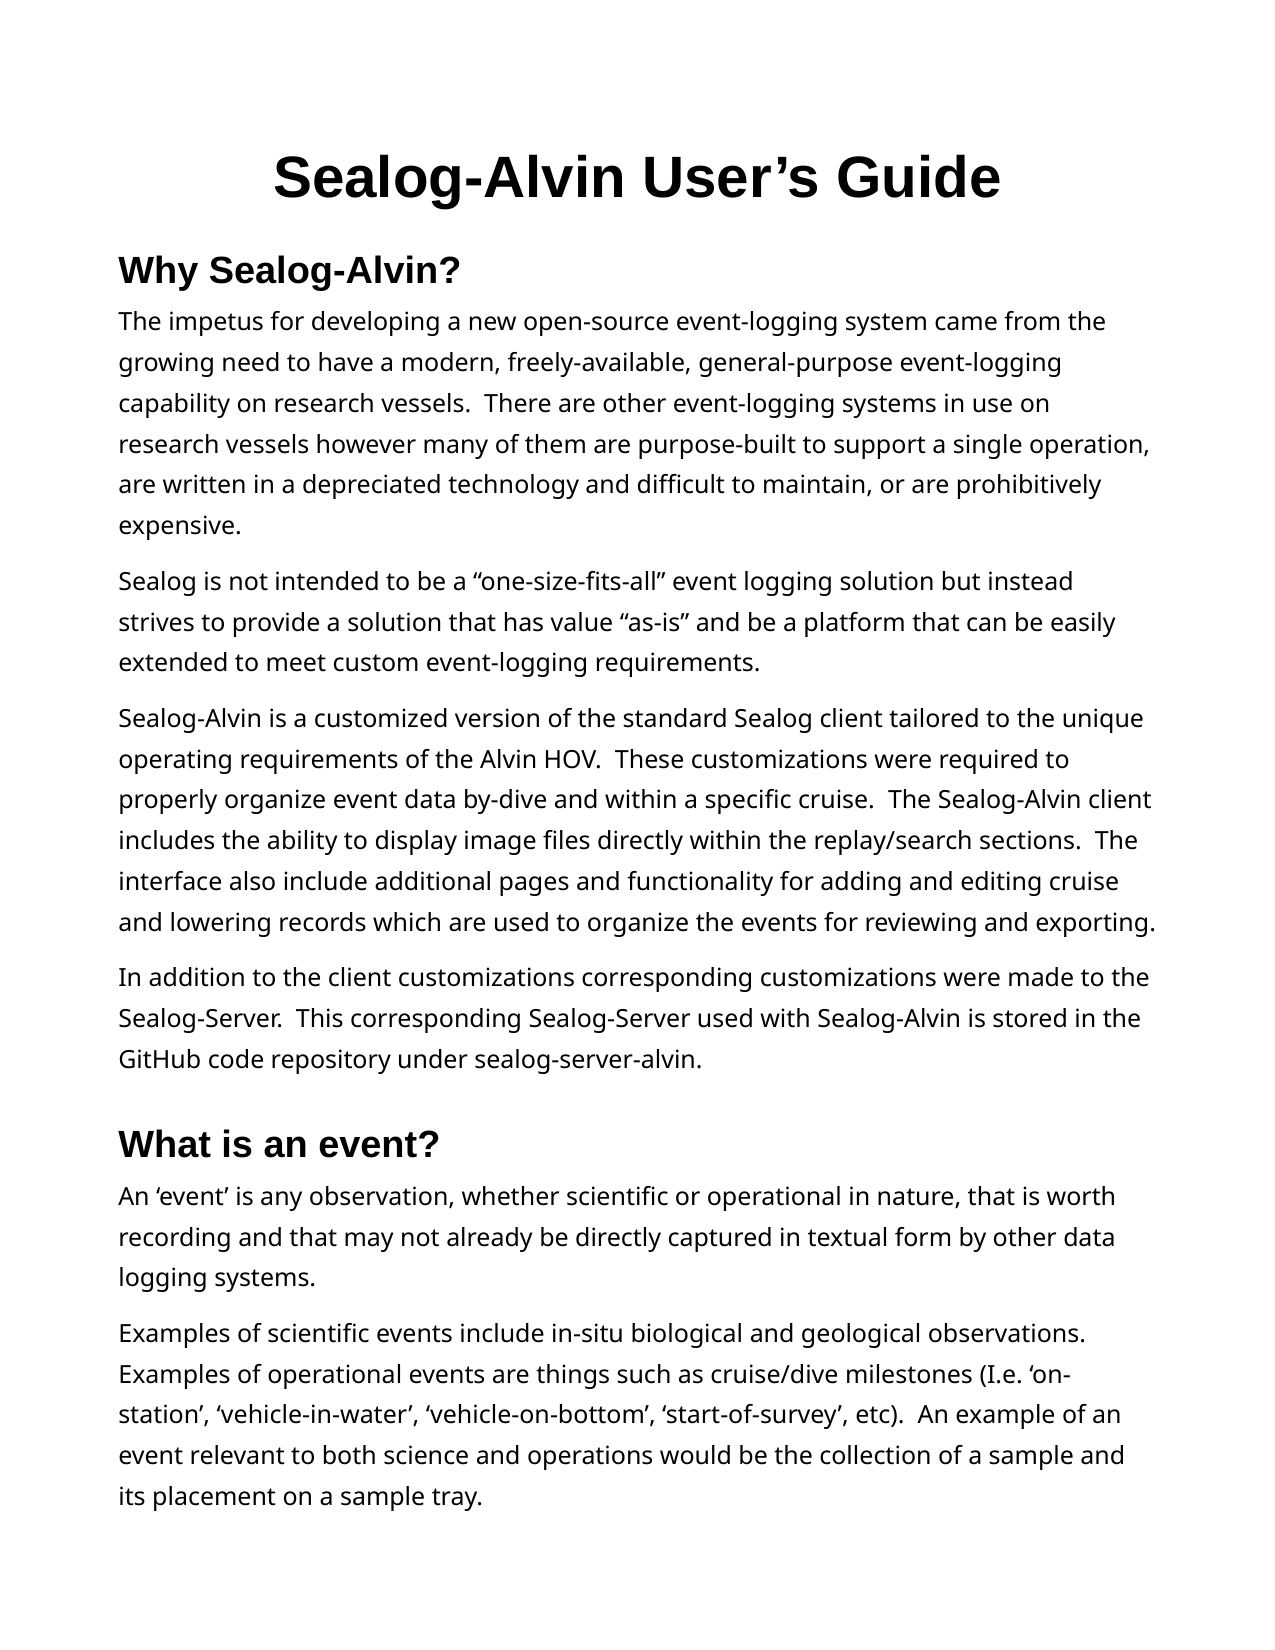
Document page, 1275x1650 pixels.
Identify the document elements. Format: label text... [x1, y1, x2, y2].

text An ‘event’ is any observation, whether scientific or operational in nature, that is worth recording and that may not already be directly captured in textual form by other data logging systems. [118, 1178, 1157, 1294]
text Sealog is not intended to be a “one-size-fits-all” event logging solution but instead strives to provide a solution that has value “as-is” and be a platform that can be easily extended to meet custom event-logging requirements. [118, 563, 1157, 679]
text The impetus for developing a new open-source event-logging system came from the growing need to have a modern, freely-available, general-purpose event-logging capability on research vessels. There are other event-logging systems in use on research vessels however many of them are purpose-built to support a single operation, are written in a depreciated technology and difficult to maintain, or are prohibitively expensive. [118, 304, 1157, 542]
text Examples of scientific events include in-situ biological and geological observations. Examples of operational events are things such as cruise/dive milestones (I.e. ‘on-station’, ‘vehicle-in-water’, ‘vehicle-on-bottom’, ‘start-of-survey’, etc). An example of an event relevant to both science and operations would be the collection of a sample and its placement on a sample tray. [118, 1315, 1157, 1513]
title Sealog-Alvin User’s Guide [118, 143, 1157, 210]
subtitle Why Sealog-Alvin? [118, 248, 1157, 291]
text Sealog-Alvin is a customized version of the standard Sealog client tailored to the unique operating requirements of the Alvin HOV. These customizations were required to properly organize event data by-dive and within a specific cruise. The Sealog-Alvin client includes the ability to display image files directly within the replay/search sections. The interface also include additional pages and functionality for adding and editing cruise and lowering records which are used to organize the events for reviewing and exporting. [118, 701, 1157, 939]
text In addition to the client customizations corresponding customizations were made to the Sealog-Server. This corresponding Sealog-Server used with Sealog-Alvin is stored in the GitHub code repository under sealog-server-alvin. [118, 960, 1157, 1076]
subtitle What is an event? [118, 1122, 1157, 1166]
